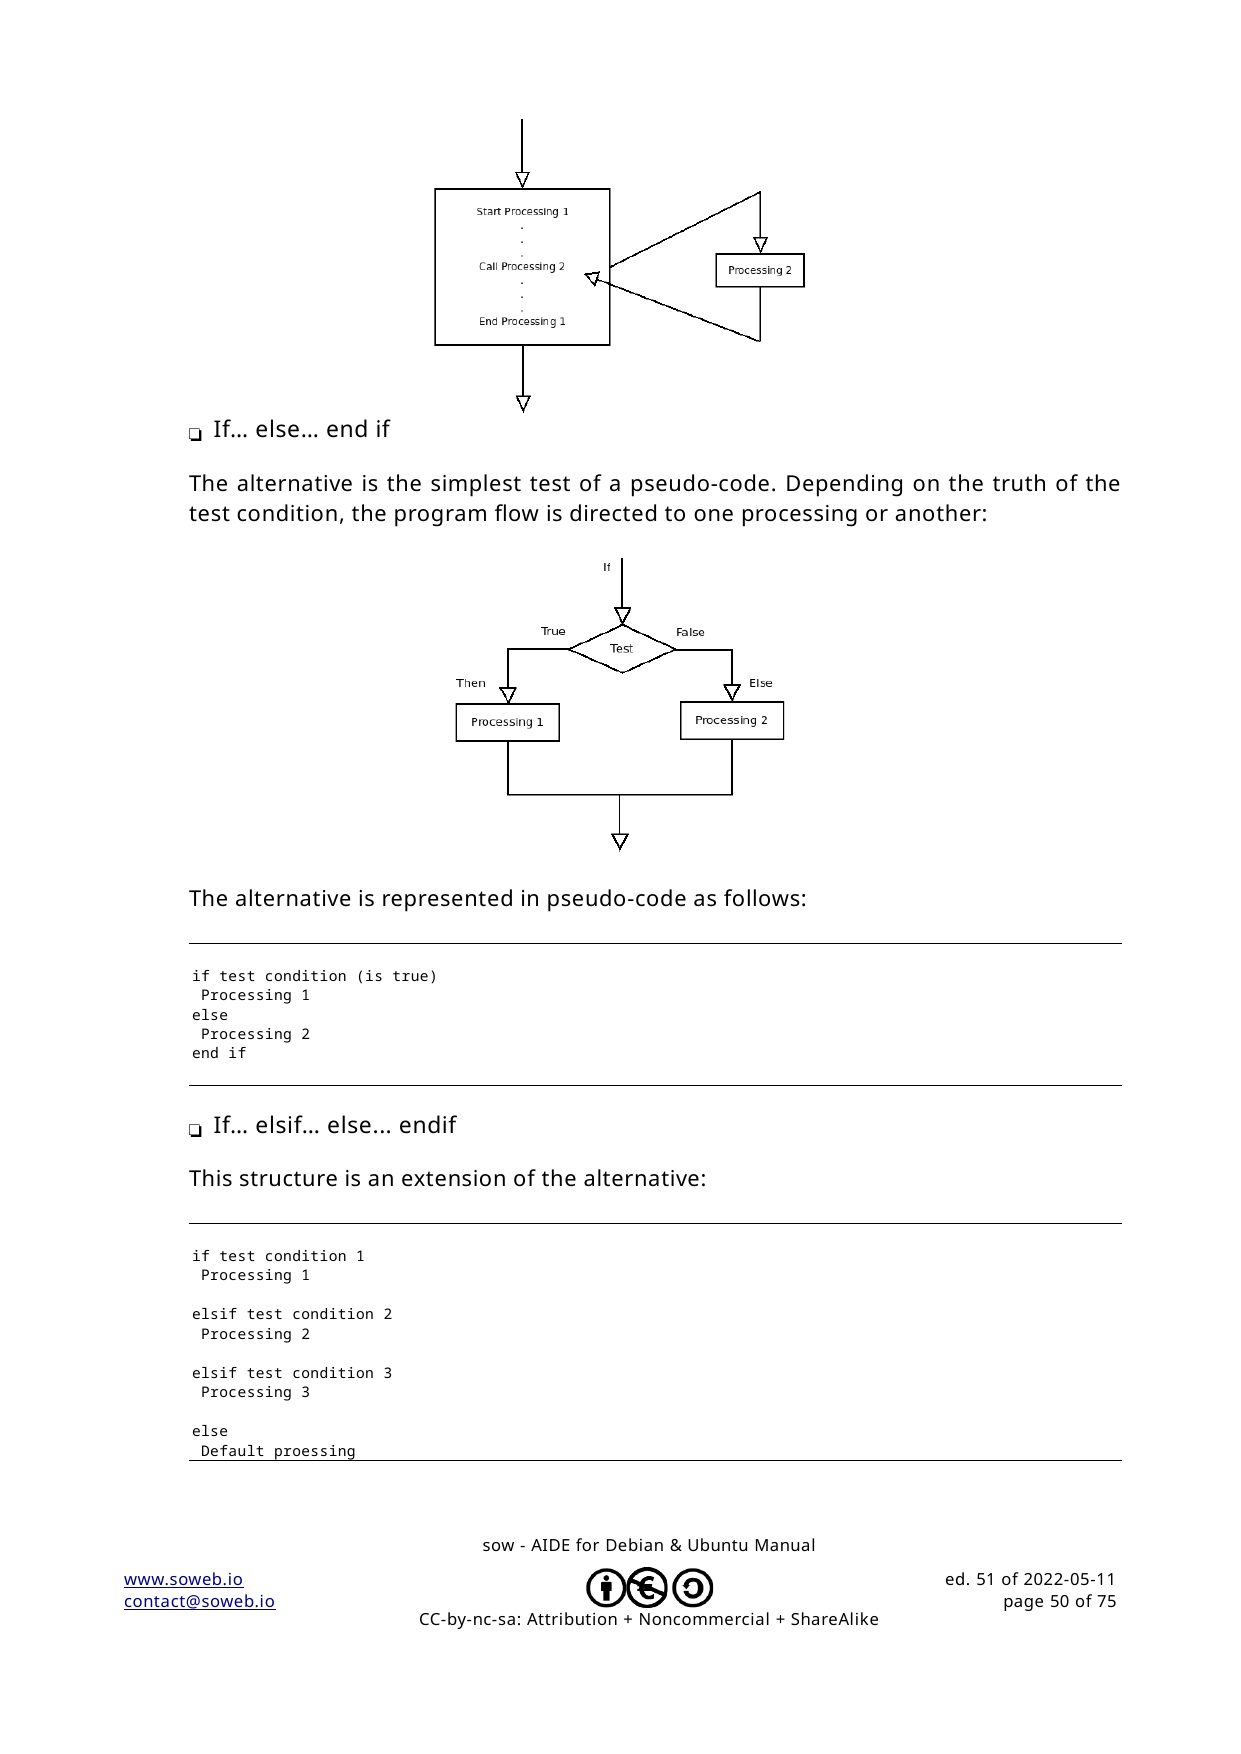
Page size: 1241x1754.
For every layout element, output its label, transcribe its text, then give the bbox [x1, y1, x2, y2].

list if test condition (is true) [189, 944, 1122, 982]
list else [189, 1001, 1122, 1021]
picture [434, 118, 806, 414]
text The alternative is the simplest test of a pseudo-code. Depending on the truth of the test condition, the program flow is directed to one processing or another: [189, 468, 1122, 528]
text The alternative is represented in pseudo-code as follows: [189, 558, 1122, 913]
subtitle If… elsif… else... endif [189, 1109, 1122, 1152]
picture [455, 557, 785, 853]
list elsif test condition 2 [189, 1282, 1122, 1321]
list Processing 1 [189, 1262, 1122, 1282]
list Processing 2 [189, 1321, 1122, 1343]
list end if [189, 1040, 1122, 1085]
list Default proessing [189, 1438, 1122, 1460]
text This structure is an extension of the alternative: [189, 1163, 1122, 1193]
subtitle If… else… end if [189, 118, 1122, 456]
list Processing 1 [189, 982, 1122, 1001]
list Processing 3 [189, 1379, 1122, 1399]
list else [189, 1399, 1122, 1438]
picture [585, 1567, 668, 1608]
list elsif test condition 3 [189, 1360, 1122, 1379]
list if test condition 1 [189, 1224, 1122, 1262]
picture [672, 1567, 714, 1608]
list Processing 2 [189, 1021, 1122, 1040]
